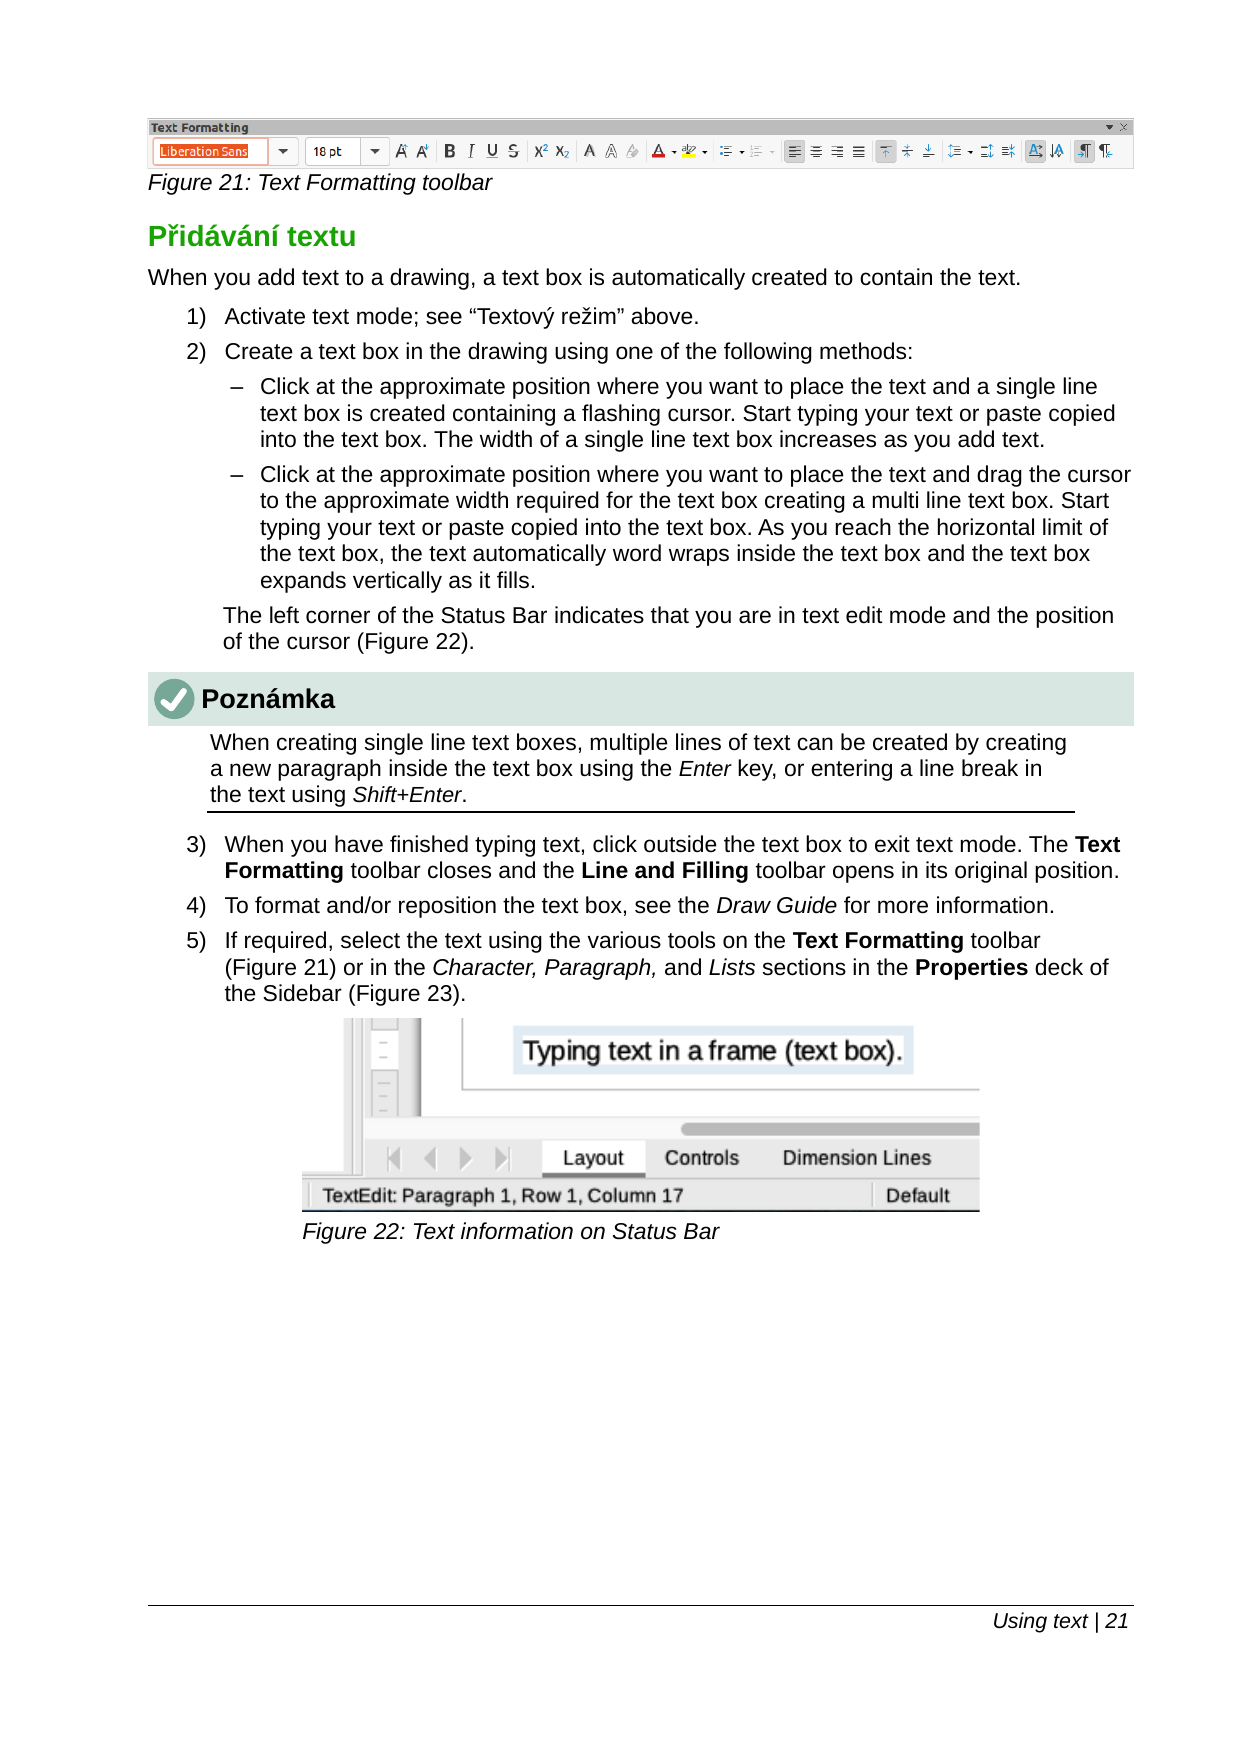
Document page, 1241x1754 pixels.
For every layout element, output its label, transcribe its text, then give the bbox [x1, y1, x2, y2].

text Figure 22: Text information on Status Bar [302, 1212, 979, 1244]
text When creating single line text boxes, multiple lines of text can be created by creating a new paragraph inside the text box using the Enter key, or entering a line break in the text using Shift+Enter. [207, 726, 1075, 811]
list Activate text mode; see “Text mode” above. [207, 303, 1134, 329]
list When you have finished typing text, click outside the text box to exit text mode. The Text Formatting toolbar closes and the Line and Filling toolbar opens in its original position. [207, 831, 1134, 883]
picture [302, 1018, 980, 1212]
subtitle Poznámka [148, 672, 1134, 726]
list If required, select the text using the various tools on the Text Formatting toolbar (Figure 21) or in the Character, Paragraph, and Lists sections in the Properties deck of the Sidebar (Figure 23). [207, 927, 1134, 1006]
subtitle Přidávání textu [148, 219, 1134, 252]
list To format and/or reposition the text box, see the Draw Guide for more information. [207, 892, 1134, 918]
list Create a text box in the drawing using one of the following methods: [207, 338, 1134, 364]
list The left corner of the Status Bar indicates that you are in text edit mode and the position of the cursor (Figure 22). [223, 602, 1134, 654]
list Click at the approximate position where you want to place the text and a single line text box is created containing a flashing cursor. Start typing your text or paste copied into the text box. The width of a single line text box increases as you add text. [230, 373, 1134, 452]
text Figure 21: Text Formatting toolbar [148, 169, 1134, 195]
text When you add text to a drawing, a text box is automatically created to contain the text. [148, 264, 1134, 290]
picture [147, 118, 1134, 169]
list Click at the approximate position where you want to place the text and drag the cursor to the approximate width required for the text box creating a multi line text box. Start typing your text or paste copied into the text box. As you reach the horizontal limit of the text box, the text automatically word wraps inside the text box and the text box expands vertically as it fills. [230, 461, 1134, 593]
